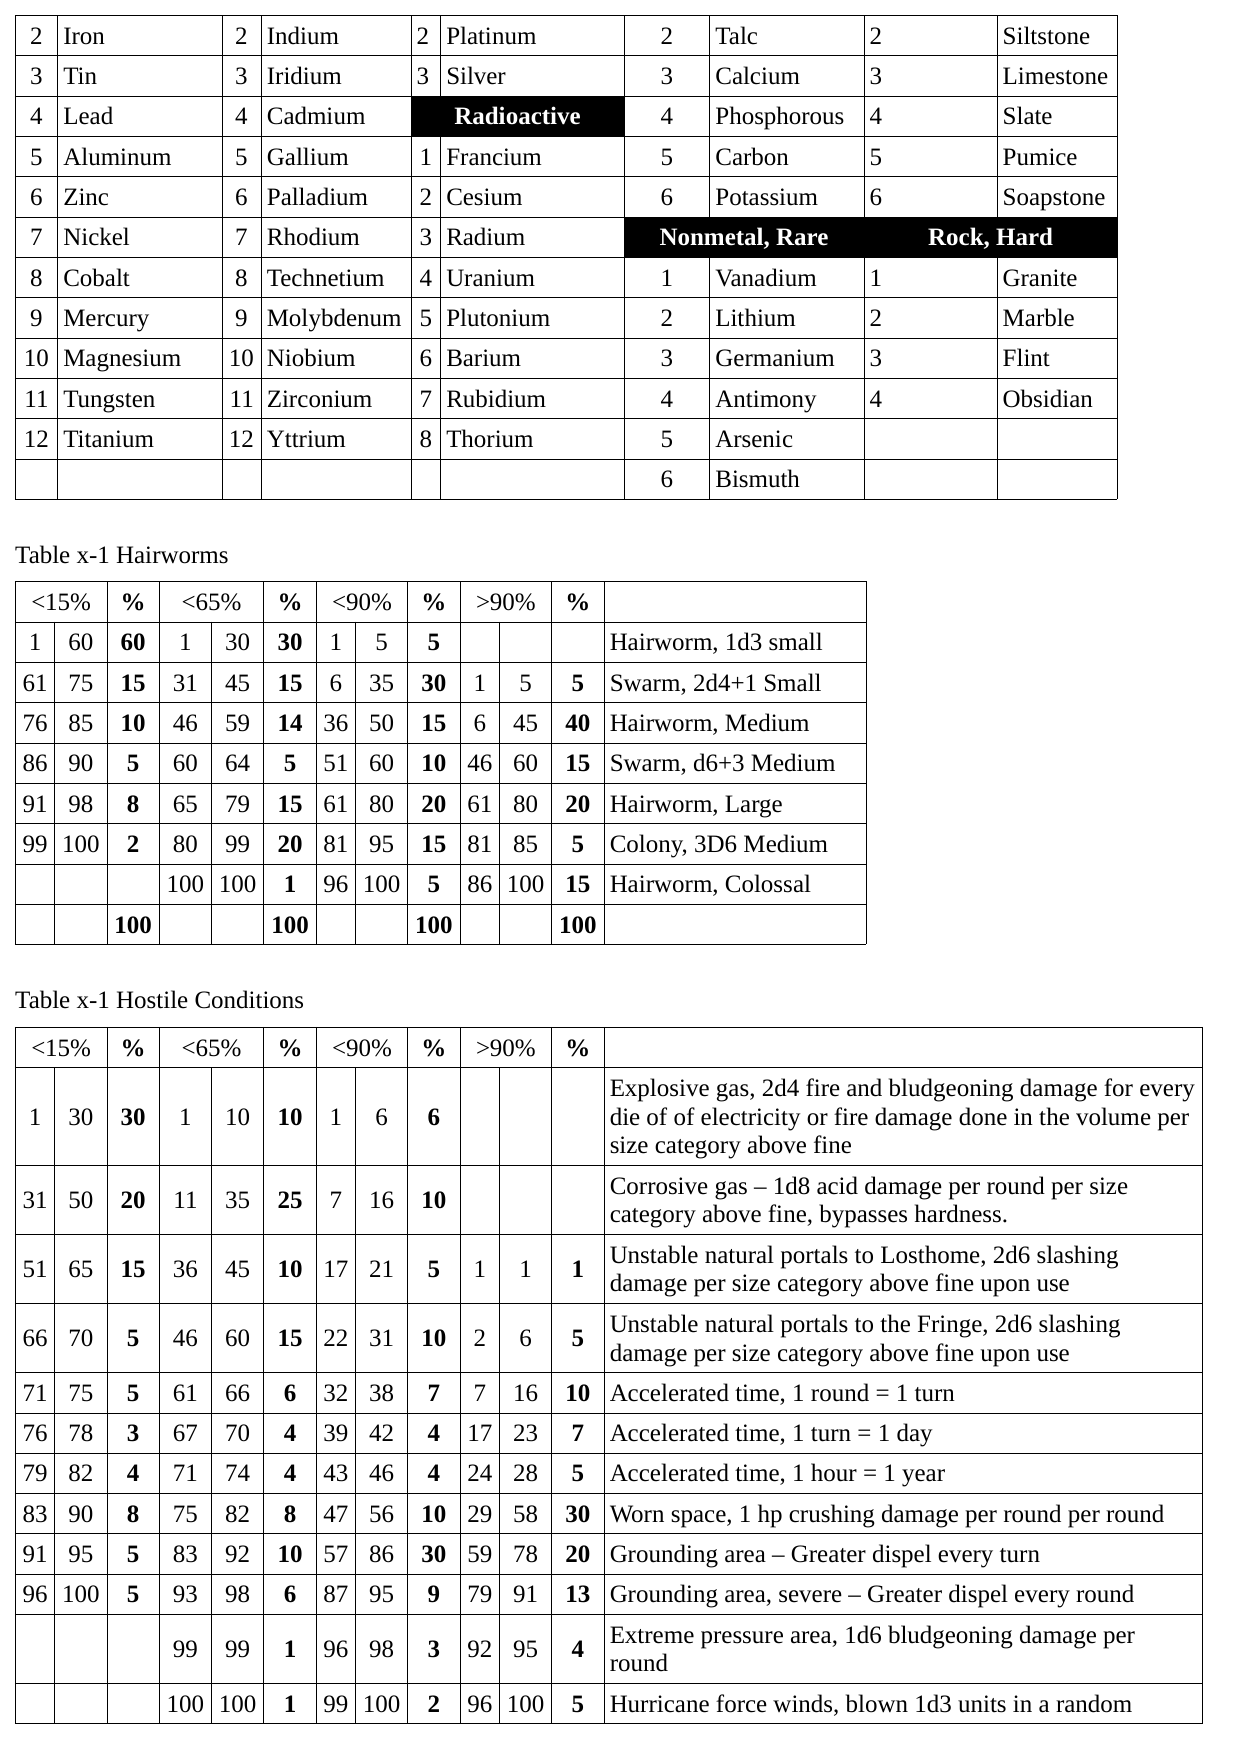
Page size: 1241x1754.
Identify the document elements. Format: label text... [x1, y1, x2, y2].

table_cell Corrosive gas – 1d8 acid damage per round per size category above fine, bypasses hardness. [605, 1166, 1202, 1234]
table_cell 2 [223, 16, 261, 55]
table_cell Antimony [710, 379, 864, 418]
table_cell [552, 1068, 604, 1165]
table_cell Limestone [998, 56, 1117, 96]
table_cell 91 [500, 1575, 551, 1614]
table_cell Germanium [710, 339, 864, 378]
table_cell 30 [212, 623, 263, 662]
table_cell 10 [408, 1494, 460, 1533]
table_cell 6 [625, 177, 709, 217]
table_cell 30 [264, 623, 316, 662]
table_cell Lead [58, 97, 222, 136]
table_cell 2 [16, 16, 57, 55]
table_cell Rubidium [441, 379, 624, 418]
table_cell Slate [998, 97, 1117, 136]
table_cell Platinum [441, 16, 624, 55]
table_cell Colony, 3D6 Medium [605, 824, 866, 863]
table_cell 36 [317, 703, 355, 743]
table_cell 6 [223, 177, 261, 217]
table_cell 100 [108, 905, 159, 944]
table_cell Silver [441, 56, 624, 96]
table_cell 60 [500, 744, 551, 783]
table_cell 4 [865, 97, 997, 136]
table_cell 12 [16, 419, 57, 458]
table_cell 15 [108, 1235, 159, 1303]
table_cell 5 [552, 1684, 604, 1723]
table_cell 98 [356, 1615, 407, 1683]
table_header % [264, 1028, 316, 1067]
table_cell 3 [625, 339, 709, 378]
table_cell 35 [356, 663, 407, 702]
table_cell 7 [317, 1166, 355, 1234]
table_cell 95 [500, 1615, 551, 1683]
table_cell 50 [356, 703, 407, 743]
table_cell [55, 905, 107, 944]
table_cell 30 [408, 663, 460, 702]
table_cell 100 [160, 865, 211, 904]
table_cell 6 [264, 1575, 316, 1614]
table_cell [412, 460, 440, 499]
table_cell 8 [108, 784, 159, 823]
table_cell [317, 905, 355, 944]
table_cell 10 [264, 1235, 316, 1303]
table_cell Yttrium [262, 419, 411, 458]
table_cell 1 [625, 258, 709, 297]
table_cell 5 [108, 1373, 159, 1412]
table_cell Radioactive [412, 97, 624, 136]
table_cell 11 [16, 379, 57, 418]
table_cell 3 [16, 56, 57, 96]
table_header <15% [16, 1028, 107, 1067]
table_cell 4 [264, 1414, 316, 1453]
table_cell [500, 905, 551, 944]
table_cell 15 [552, 865, 604, 904]
table_cell 51 [16, 1235, 54, 1303]
table_cell 61 [461, 784, 499, 823]
table_header <15% [16, 582, 107, 622]
table_cell 75 [55, 1373, 107, 1412]
table_cell Unstable natural portals to Losthome, 2d6 slashing damage per size category above fine upon use [605, 1235, 1202, 1303]
table_cell Calcium [710, 56, 864, 96]
table_cell 3 [223, 56, 261, 96]
table_cell Molybdenum [262, 298, 411, 337]
table_cell 7 [412, 379, 440, 418]
table_cell 2 [408, 1684, 460, 1723]
table_cell 1 [160, 1068, 211, 1165]
table_cell 6 [461, 703, 499, 743]
table_cell 71 [16, 1373, 54, 1412]
table_cell 96 [16, 1575, 54, 1614]
table_cell 79 [16, 1454, 54, 1493]
table_header % [408, 582, 460, 622]
table_cell 91 [16, 784, 54, 823]
table_cell 31 [356, 1304, 407, 1372]
table_cell [461, 1068, 499, 1165]
table_header % [108, 582, 159, 622]
table_cell Hairworm, Colossal [605, 865, 866, 904]
table_cell [500, 1068, 551, 1165]
table_cell 86 [461, 865, 499, 904]
table_cell 96 [317, 865, 355, 904]
table_header <90% [317, 1028, 407, 1067]
table_cell 100 [552, 905, 604, 944]
table_cell [55, 865, 107, 904]
table_cell 81 [461, 824, 499, 863]
table_cell 15 [552, 744, 604, 783]
table_cell 20 [552, 784, 604, 823]
table_cell 20 [264, 824, 316, 863]
table_cell 15 [264, 663, 316, 702]
table_cell Arsenic [710, 419, 864, 458]
table_cell [223, 460, 261, 499]
table_header >90% [461, 1028, 551, 1067]
table_cell Uranium [441, 258, 624, 297]
table_cell 35 [212, 1166, 263, 1234]
table_cell 15 [408, 824, 460, 863]
table_cell 21 [356, 1235, 407, 1303]
table_cell 30 [108, 1068, 159, 1165]
table_cell Extreme pressure area, 1d6 bludgeoning damage per round [605, 1615, 1202, 1683]
table_cell 57 [317, 1534, 355, 1574]
table_cell 95 [356, 824, 407, 863]
table_cell 61 [160, 1373, 211, 1412]
table_cell 5 [408, 623, 460, 662]
table_cell 4 [408, 1454, 460, 1493]
table_header [605, 1028, 1202, 1067]
table_cell Indium [262, 16, 411, 55]
table_cell 9 [16, 298, 57, 337]
table_cell 11 [160, 1166, 211, 1234]
table_cell [108, 865, 159, 904]
table_cell 85 [500, 824, 551, 863]
table_cell Vanadium [710, 258, 864, 297]
table_cell [16, 460, 57, 499]
table_cell 6 [356, 1068, 407, 1165]
table_cell 1 [264, 1615, 316, 1683]
table_cell 2 [412, 177, 440, 217]
table_cell 100 [356, 1684, 407, 1723]
table_cell 60 [356, 744, 407, 783]
table_cell [500, 1166, 551, 1234]
table_cell 1 [317, 1068, 355, 1165]
table_cell 75 [160, 1494, 211, 1533]
table_cell [212, 905, 263, 944]
table_cell 7 [16, 218, 57, 257]
table_cell 86 [356, 1534, 407, 1574]
table_cell [552, 623, 604, 662]
table_cell Radium [441, 218, 624, 257]
table_cell 100 [212, 1684, 263, 1723]
table_cell 78 [55, 1414, 107, 1453]
table_cell 5 [552, 1304, 604, 1372]
table_cell 46 [160, 1304, 211, 1372]
table_cell 5 [552, 824, 604, 863]
table_cell Accelerated time, 1 turn = 1 day [605, 1414, 1202, 1453]
table_cell 45 [212, 1235, 263, 1303]
table_cell 8 [16, 258, 57, 297]
table_cell Hurricane force winds, blown 1d3 units in a random [605, 1684, 1202, 1723]
table_cell 1 [461, 1235, 499, 1303]
table_cell 25 [264, 1166, 316, 1234]
table_cell 87 [317, 1575, 355, 1614]
table_cell 100 [356, 865, 407, 904]
table_cell 45 [212, 663, 263, 702]
table_cell 47 [317, 1494, 355, 1533]
table_cell 95 [55, 1534, 107, 1574]
table_cell 5 [552, 1454, 604, 1493]
table_cell 60 [108, 623, 159, 662]
table_cell 59 [212, 703, 263, 743]
table_cell [16, 865, 54, 904]
table_cell 80 [500, 784, 551, 823]
table_cell [58, 460, 222, 499]
table_cell 3 [865, 56, 997, 96]
table_cell Titanium [58, 419, 222, 458]
table_cell 20 [108, 1166, 159, 1234]
table_cell 58 [500, 1494, 551, 1533]
table_cell Magnesium [58, 339, 222, 378]
table_cell 32 [317, 1373, 355, 1412]
table_cell 83 [16, 1494, 54, 1533]
table_cell 3 [865, 339, 997, 378]
table_header <90% [317, 582, 407, 622]
table_cell 76 [16, 703, 54, 743]
table_cell 99 [317, 1684, 355, 1723]
table_cell 60 [55, 623, 107, 662]
table_cell 5 [408, 865, 460, 904]
table_cell 3 [108, 1414, 159, 1453]
table_cell 46 [160, 703, 211, 743]
table_cell Grounding area – Greater dispel every turn [605, 1534, 1202, 1574]
table_cell 95 [356, 1575, 407, 1614]
table_cell 99 [16, 824, 54, 863]
table_cell Aluminum [58, 137, 222, 176]
table_cell 6 [317, 663, 355, 702]
table_cell 10 [16, 339, 57, 378]
table_cell 79 [461, 1575, 499, 1614]
table_header % [552, 1028, 604, 1067]
table_cell 16 [356, 1166, 407, 1234]
table_cell 2 [108, 824, 159, 863]
table_cell Lithium [710, 298, 864, 337]
table_cell 5 [108, 1304, 159, 1372]
table_cell 6 [16, 177, 57, 217]
table_header <65% [160, 1028, 263, 1067]
table_cell 9 [408, 1575, 460, 1614]
table_cell 10 [223, 339, 261, 378]
table_cell Thorium [441, 419, 624, 458]
table_cell [500, 623, 551, 662]
table_header [605, 582, 866, 622]
table_cell 2 [461, 1304, 499, 1372]
table_cell 71 [160, 1454, 211, 1493]
table_cell Bismuth [710, 460, 864, 499]
table_cell 4 [16, 97, 57, 136]
table_cell 10 [408, 1166, 460, 1234]
table_cell Palladium [262, 177, 411, 217]
table_cell Potassium [710, 177, 864, 217]
table_cell Swarm, 2d4+1 Small [605, 663, 866, 702]
table_cell 66 [16, 1304, 54, 1372]
table_cell Hairworm, Medium [605, 703, 866, 743]
table_cell 65 [160, 784, 211, 823]
table_cell Barium [441, 339, 624, 378]
table_cell 83 [160, 1534, 211, 1574]
table_cell 80 [356, 784, 407, 823]
table_cell 30 [408, 1534, 460, 1574]
table_cell [865, 419, 997, 458]
table_cell 5 [264, 744, 316, 783]
table_cell [552, 1166, 604, 1234]
table_cell Nickel [58, 218, 222, 257]
table_cell Niobium [262, 339, 411, 378]
table_cell 100 [264, 905, 316, 944]
table_cell 15 [108, 663, 159, 702]
table_cell Nonmetal, Rare [625, 218, 864, 257]
table_cell Unstable natural portals to the Fringe, 2d6 slashing damage per size category above fine upon use [605, 1304, 1202, 1372]
table_cell Pumice [998, 137, 1117, 176]
table_cell Phosphorous [710, 97, 864, 136]
table_cell 5 [552, 663, 604, 702]
table_cell 1 [16, 1068, 54, 1165]
table_cell 2 [412, 16, 440, 55]
table_cell 1 [865, 258, 997, 297]
table_cell [998, 460, 1117, 499]
table_cell 59 [461, 1534, 499, 1574]
table_cell 56 [356, 1494, 407, 1533]
table_cell 74 [212, 1454, 263, 1493]
table_cell 5 [625, 137, 709, 176]
table_cell 38 [356, 1373, 407, 1412]
table_cell 99 [212, 1615, 263, 1683]
table_cell Worn space, 1 hp crushing damage per round per round [605, 1494, 1202, 1533]
table_cell 4 [625, 379, 709, 418]
table_cell Grounding area, severe – Greater dispel every round [605, 1575, 1202, 1614]
text Table x-1 Hairworms [15, 540, 1226, 569]
table_cell 67 [160, 1414, 211, 1453]
table_cell 23 [500, 1414, 551, 1453]
table_cell 8 [264, 1494, 316, 1533]
table_cell [55, 1615, 107, 1683]
table_cell 5 [356, 623, 407, 662]
table_cell 8 [223, 258, 261, 297]
table_cell Tin [58, 56, 222, 96]
table_cell 6 [865, 177, 997, 217]
table_cell 7 [552, 1414, 604, 1453]
table_cell 1 [317, 623, 355, 662]
table_cell Granite [998, 258, 1117, 297]
table_cell 4 [108, 1454, 159, 1493]
table_cell 100 [55, 1575, 107, 1614]
table_cell 5 [223, 137, 261, 176]
table_cell 2 [865, 298, 997, 337]
table_cell 10 [108, 703, 159, 743]
table_cell Hairworm, Large [605, 784, 866, 823]
table_cell [998, 419, 1117, 458]
table_cell 100 [212, 865, 263, 904]
table_cell 2 [625, 16, 709, 55]
table_cell [16, 1615, 54, 1683]
table_cell 5 [108, 1534, 159, 1574]
table_cell 100 [160, 1684, 211, 1723]
table_cell 1 [552, 1235, 604, 1303]
table_cell 17 [317, 1235, 355, 1303]
table_cell [160, 905, 211, 944]
table_header % [552, 582, 604, 622]
table_cell 16 [500, 1373, 551, 1412]
table_cell 28 [500, 1454, 551, 1493]
table_cell 90 [55, 744, 107, 783]
table_cell Cesium [441, 177, 624, 217]
table_cell 10 [408, 744, 460, 783]
table_cell 6 [264, 1373, 316, 1412]
table_cell 7 [461, 1373, 499, 1412]
table_cell Flint [998, 339, 1117, 378]
table_cell 36 [160, 1235, 211, 1303]
table_cell 15 [264, 784, 316, 823]
table_cell 11 [223, 379, 261, 418]
table_cell 92 [461, 1615, 499, 1683]
table_cell 96 [461, 1684, 499, 1723]
table_cell 1 [16, 623, 54, 662]
table_cell Hairworm, 1d3 small [605, 623, 866, 662]
table_cell Accelerated time, 1 hour = 1 year [605, 1454, 1202, 1493]
table_cell 9 [223, 298, 261, 337]
table_cell 4 [625, 97, 709, 136]
table_cell 12 [223, 419, 261, 458]
table_cell 5 [412, 298, 440, 337]
table_cell 10 [264, 1534, 316, 1574]
table_header >90% [461, 582, 551, 622]
table_cell [461, 905, 499, 944]
table_cell 15 [264, 1304, 316, 1372]
table_cell 22 [317, 1304, 355, 1372]
table_cell Obsidian [998, 379, 1117, 418]
table_cell 1 [264, 1684, 316, 1723]
table_cell 8 [412, 419, 440, 458]
table_cell 2 [625, 298, 709, 337]
table_cell [356, 905, 407, 944]
table_cell Plutonium [441, 298, 624, 337]
table_cell 91 [16, 1534, 54, 1574]
table_cell 6 [412, 339, 440, 378]
table_cell Rock, Hard [865, 218, 1117, 257]
table_cell 30 [552, 1494, 604, 1533]
table_cell 5 [408, 1235, 460, 1303]
table_cell 31 [160, 663, 211, 702]
table_cell 15 [408, 703, 460, 743]
table_cell 4 [865, 379, 997, 418]
table_cell 4 [552, 1615, 604, 1683]
table_cell Mercury [58, 298, 222, 337]
table_cell [108, 1615, 159, 1683]
table_cell 1 [412, 137, 440, 176]
table_cell 51 [317, 744, 355, 783]
table_cell 42 [356, 1414, 407, 1453]
table_cell 82 [55, 1454, 107, 1493]
table_cell Rhodium [262, 218, 411, 257]
table_cell 1 [461, 663, 499, 702]
table_cell 6 [500, 1304, 551, 1372]
table_cell 8 [108, 1494, 159, 1533]
table_cell [461, 623, 499, 662]
table_cell 76 [16, 1414, 54, 1453]
table_header % [408, 1028, 460, 1067]
table_cell 82 [212, 1494, 263, 1533]
table_cell Soapstone [998, 177, 1117, 217]
table_cell 6 [625, 460, 709, 499]
table_cell 6 [408, 1068, 460, 1165]
table_cell 64 [212, 744, 263, 783]
table_cell 70 [212, 1414, 263, 1453]
table_cell Tungsten [58, 379, 222, 418]
table_cell Cadmium [262, 97, 411, 136]
table_cell 13 [552, 1575, 604, 1614]
table_header <65% [160, 582, 263, 622]
table_cell 45 [500, 703, 551, 743]
table_cell 80 [160, 824, 211, 863]
table_cell 100 [500, 865, 551, 904]
table_cell 2 [865, 16, 997, 55]
table_cell 65 [55, 1235, 107, 1303]
table_cell 96 [317, 1615, 355, 1683]
table_cell Accelerated time, 1 round = 1 turn [605, 1373, 1202, 1412]
table_cell 81 [317, 824, 355, 863]
table_cell 79 [212, 784, 263, 823]
table_cell [605, 905, 866, 944]
table_cell 93 [160, 1575, 211, 1614]
table_cell 5 [16, 137, 57, 176]
table_cell 4 [223, 97, 261, 136]
table_cell 75 [55, 663, 107, 702]
table_cell Technetium [262, 258, 411, 297]
table_cell 4 [408, 1414, 460, 1453]
table_cell 17 [461, 1414, 499, 1453]
table_cell 3 [625, 56, 709, 96]
table_cell 99 [160, 1615, 211, 1683]
table_cell 3 [412, 56, 440, 96]
table_cell 100 [55, 824, 107, 863]
table_cell 70 [55, 1304, 107, 1372]
table_cell 50 [55, 1166, 107, 1234]
table_cell [865, 460, 997, 499]
table_cell 4 [264, 1454, 316, 1493]
table_cell 92 [212, 1534, 263, 1574]
table_cell 5 [500, 663, 551, 702]
table_cell 10 [408, 1304, 460, 1372]
table_cell 5 [625, 419, 709, 458]
table_cell 100 [408, 905, 460, 944]
table_cell 90 [55, 1494, 107, 1533]
table_cell 24 [461, 1454, 499, 1493]
table_cell [16, 905, 54, 944]
table_cell Iridium [262, 56, 411, 96]
table_cell 10 [212, 1068, 263, 1165]
table_cell [108, 1684, 159, 1723]
table_cell [441, 460, 624, 499]
table_cell Swarm, d6+3 Medium [605, 744, 866, 783]
table_cell 20 [408, 784, 460, 823]
table_cell [262, 460, 411, 499]
table_cell 60 [212, 1304, 263, 1372]
table_cell 10 [264, 1068, 316, 1165]
table_cell Carbon [710, 137, 864, 176]
table_cell 98 [212, 1575, 263, 1614]
table_cell 7 [223, 218, 261, 257]
table_cell 10 [552, 1373, 604, 1412]
table_cell Zirconium [262, 379, 411, 418]
table_cell Talc [710, 16, 864, 55]
table_cell 78 [500, 1534, 551, 1574]
table_cell 31 [16, 1166, 54, 1234]
table_cell 4 [412, 258, 440, 297]
table_cell 61 [317, 784, 355, 823]
table_cell 5 [108, 744, 159, 783]
table_cell 39 [317, 1414, 355, 1453]
table_cell 3 [412, 218, 440, 257]
table_cell 100 [500, 1684, 551, 1723]
table_cell 98 [55, 784, 107, 823]
table_cell [55, 1684, 107, 1723]
table_header % [108, 1028, 159, 1067]
table_cell Siltstone [998, 16, 1117, 55]
table_cell 5 [108, 1575, 159, 1614]
table_cell 85 [55, 703, 107, 743]
table_cell 46 [461, 744, 499, 783]
table_cell 29 [461, 1494, 499, 1533]
text Table x-1 Hostile Conditions [15, 986, 1226, 1014]
table_cell Explosive gas, 2d4 fire and bludgeoning damage for every die of of electricity or fire damage done in the volume per size category above fine [605, 1068, 1202, 1165]
table_cell Zinc [58, 177, 222, 217]
table_cell 7 [408, 1373, 460, 1412]
table_cell 20 [552, 1534, 604, 1574]
table_cell 1 [264, 865, 316, 904]
table_cell 86 [16, 744, 54, 783]
table_cell Gallium [262, 137, 411, 176]
table_cell 5 [865, 137, 997, 176]
table_cell Francium [441, 137, 624, 176]
table_cell 14 [264, 703, 316, 743]
table_cell 61 [16, 663, 54, 702]
table_cell 46 [356, 1454, 407, 1493]
table_cell Marble [998, 298, 1117, 337]
table_cell [16, 1684, 54, 1723]
table_cell [461, 1166, 499, 1234]
table_cell 66 [212, 1373, 263, 1412]
table_cell 3 [408, 1615, 460, 1683]
table_cell 60 [160, 744, 211, 783]
table_cell 43 [317, 1454, 355, 1493]
table_header % [264, 582, 316, 622]
table_cell 1 [500, 1235, 551, 1303]
table_cell Iron [58, 16, 222, 55]
table_cell Cobalt [58, 258, 222, 297]
table_cell 99 [212, 824, 263, 863]
table_cell 1 [160, 623, 211, 662]
table_cell 40 [552, 703, 604, 743]
table_cell 30 [55, 1068, 107, 1165]
